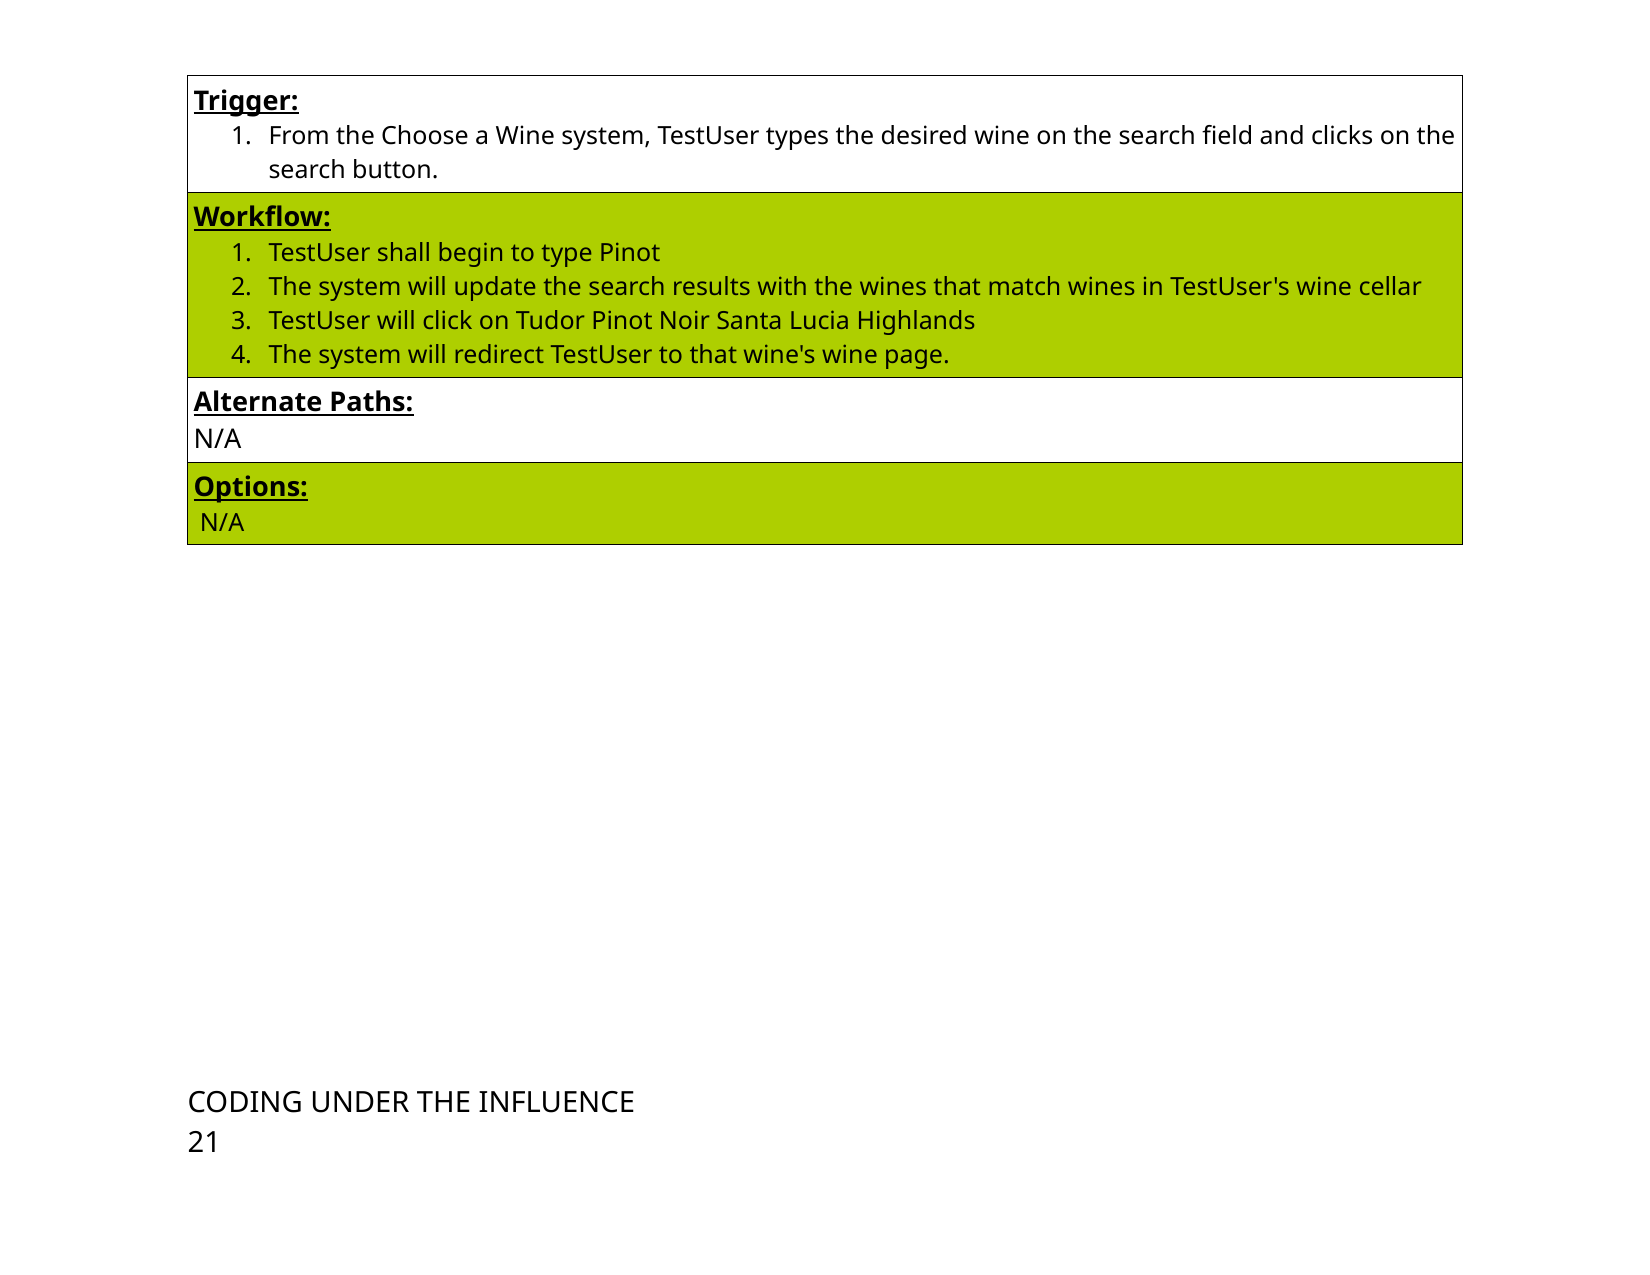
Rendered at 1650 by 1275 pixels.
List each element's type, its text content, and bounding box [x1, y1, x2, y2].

table_cell Workflow: TestUser shall begin to type Pinot The system will update the search results with the wines that match wines in TestUser's wine cellar TestUser will click on Tudor Pinot Noir Santa Lucia Highlands The system will redirect TestUser to that wine's wine page. [188, 193, 1462, 377]
table_cell Trigger: From the Choose a Wine system, TestUser types the desired wine on the search field and clicks on the search button. [188, 76, 1462, 192]
table_cell Alternate Paths: N/A [188, 378, 1462, 462]
table_cell Options: N/A [188, 463, 1462, 544]
